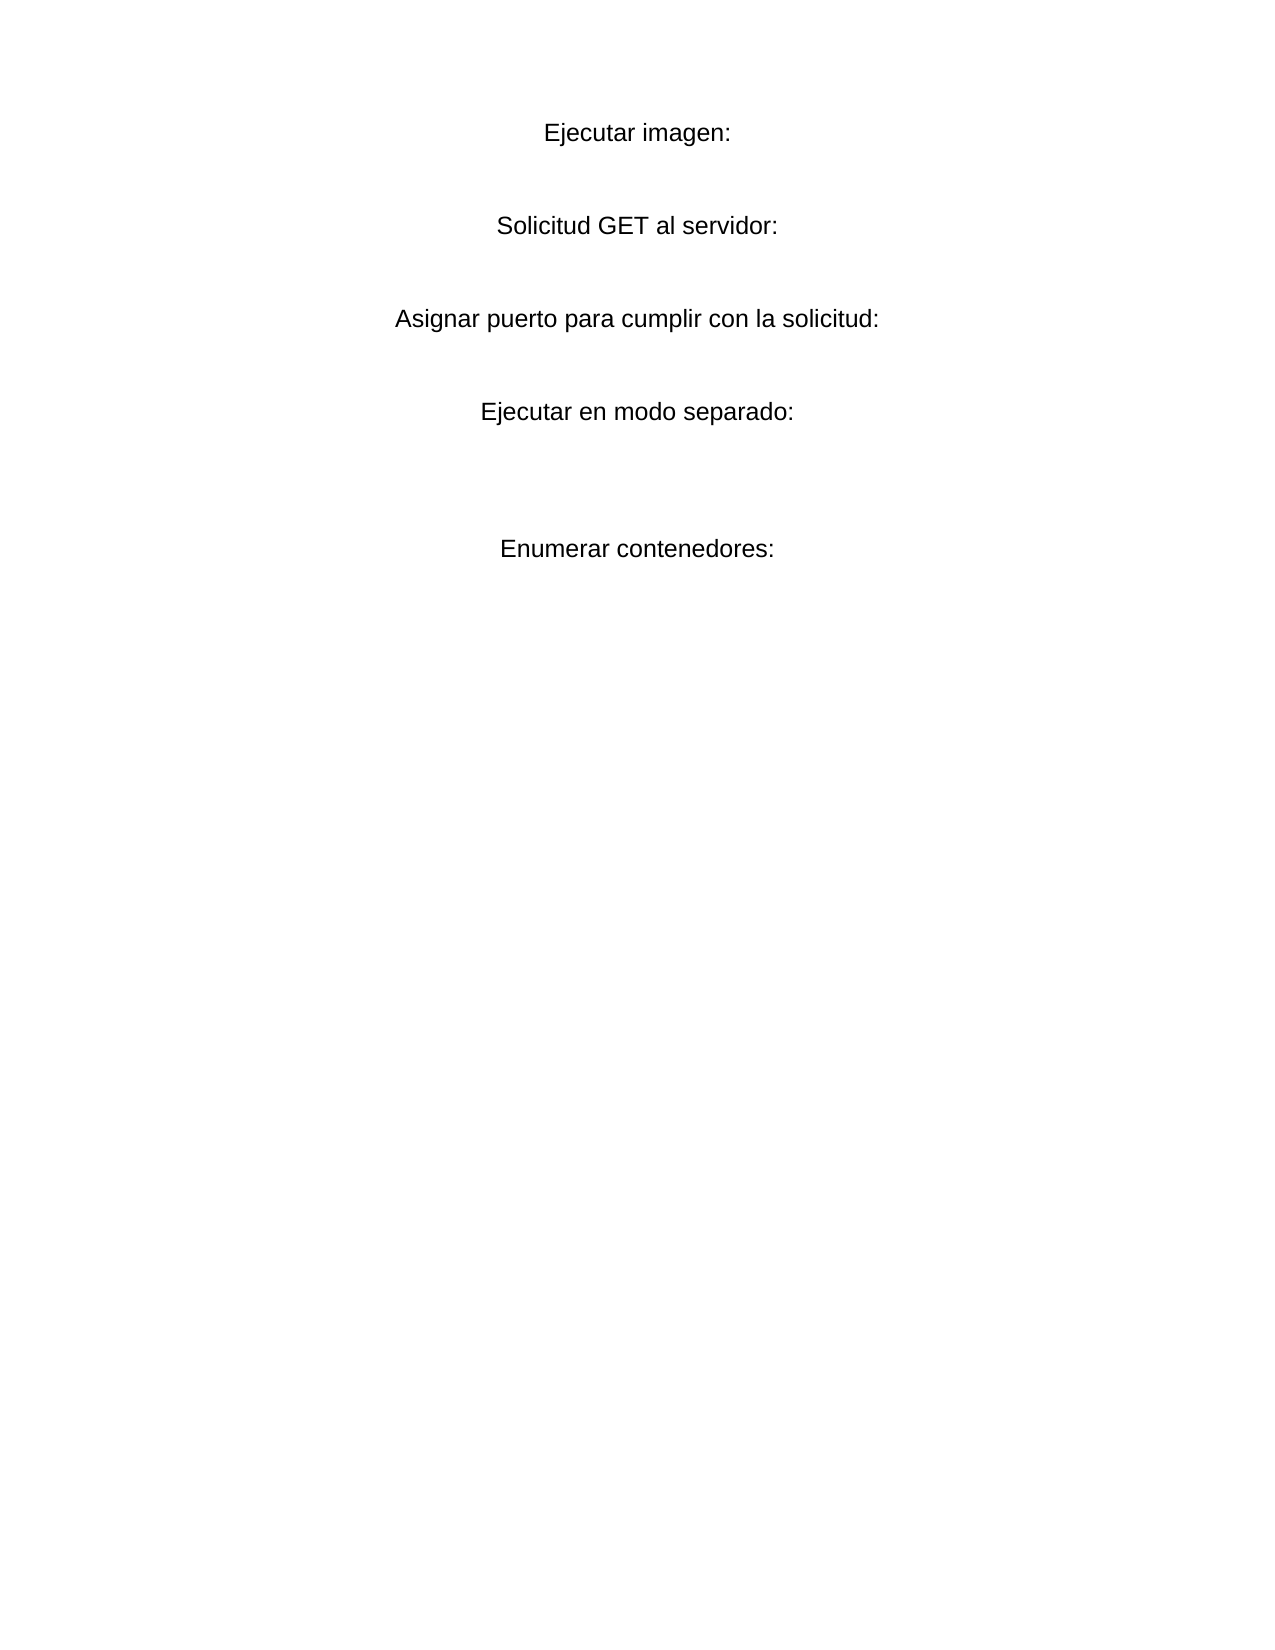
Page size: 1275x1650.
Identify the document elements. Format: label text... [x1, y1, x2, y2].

text Ejecutar imagen: [118, 118, 1157, 147]
text Asignar puerto para cumplir con la solicitud: [118, 304, 1157, 332]
text Enumerar contenedores: [118, 534, 1157, 563]
text Solicitud GET al servidor: [118, 211, 1157, 240]
text Ejecutar en modo separado: [118, 397, 1157, 425]
